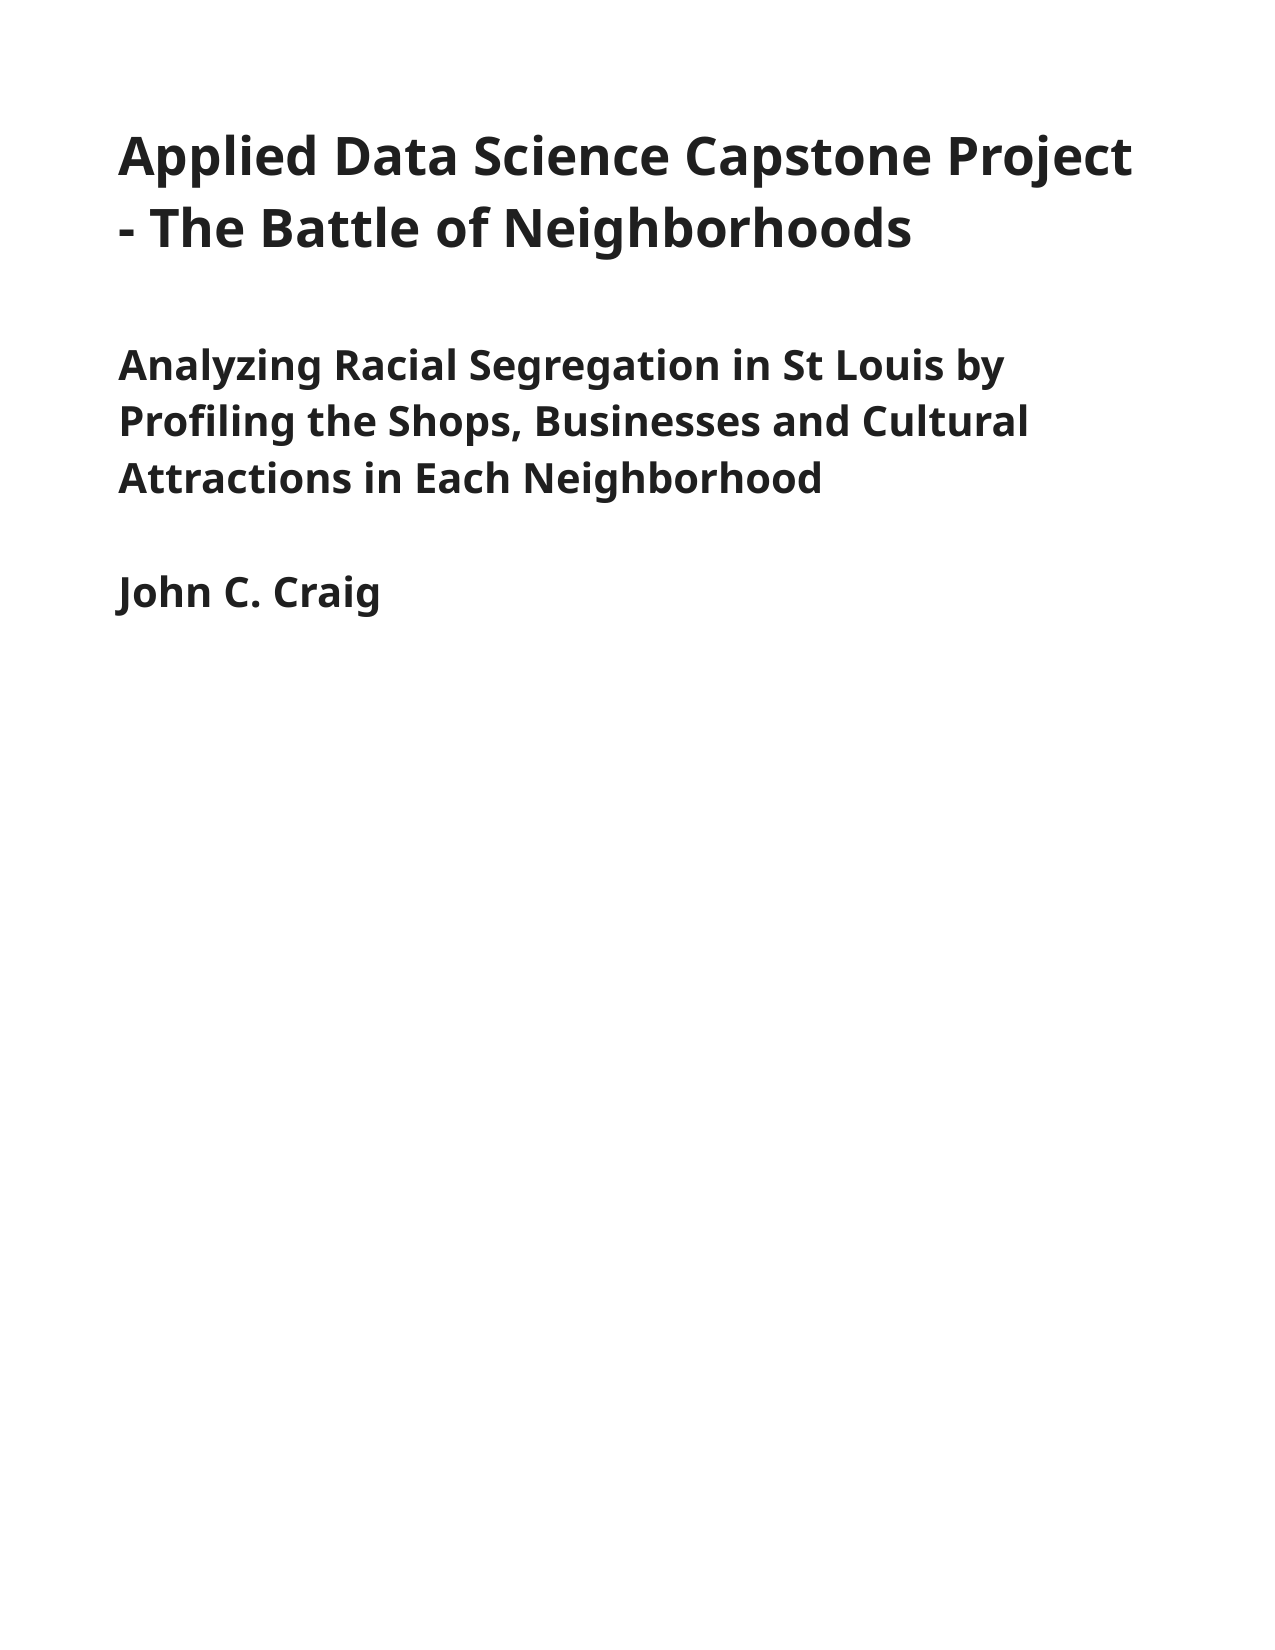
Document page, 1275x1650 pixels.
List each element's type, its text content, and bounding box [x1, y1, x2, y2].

text Applied Data Science Capstone Project - The Battle of Neighborhoods [118, 118, 1157, 263]
text Analyzing Racial Segregation in St Louis by Profiling the Shops, Businesses and Cultural Attractions in Each Neighborhood [118, 335, 1157, 506]
text John C. Craig [118, 562, 1157, 619]
